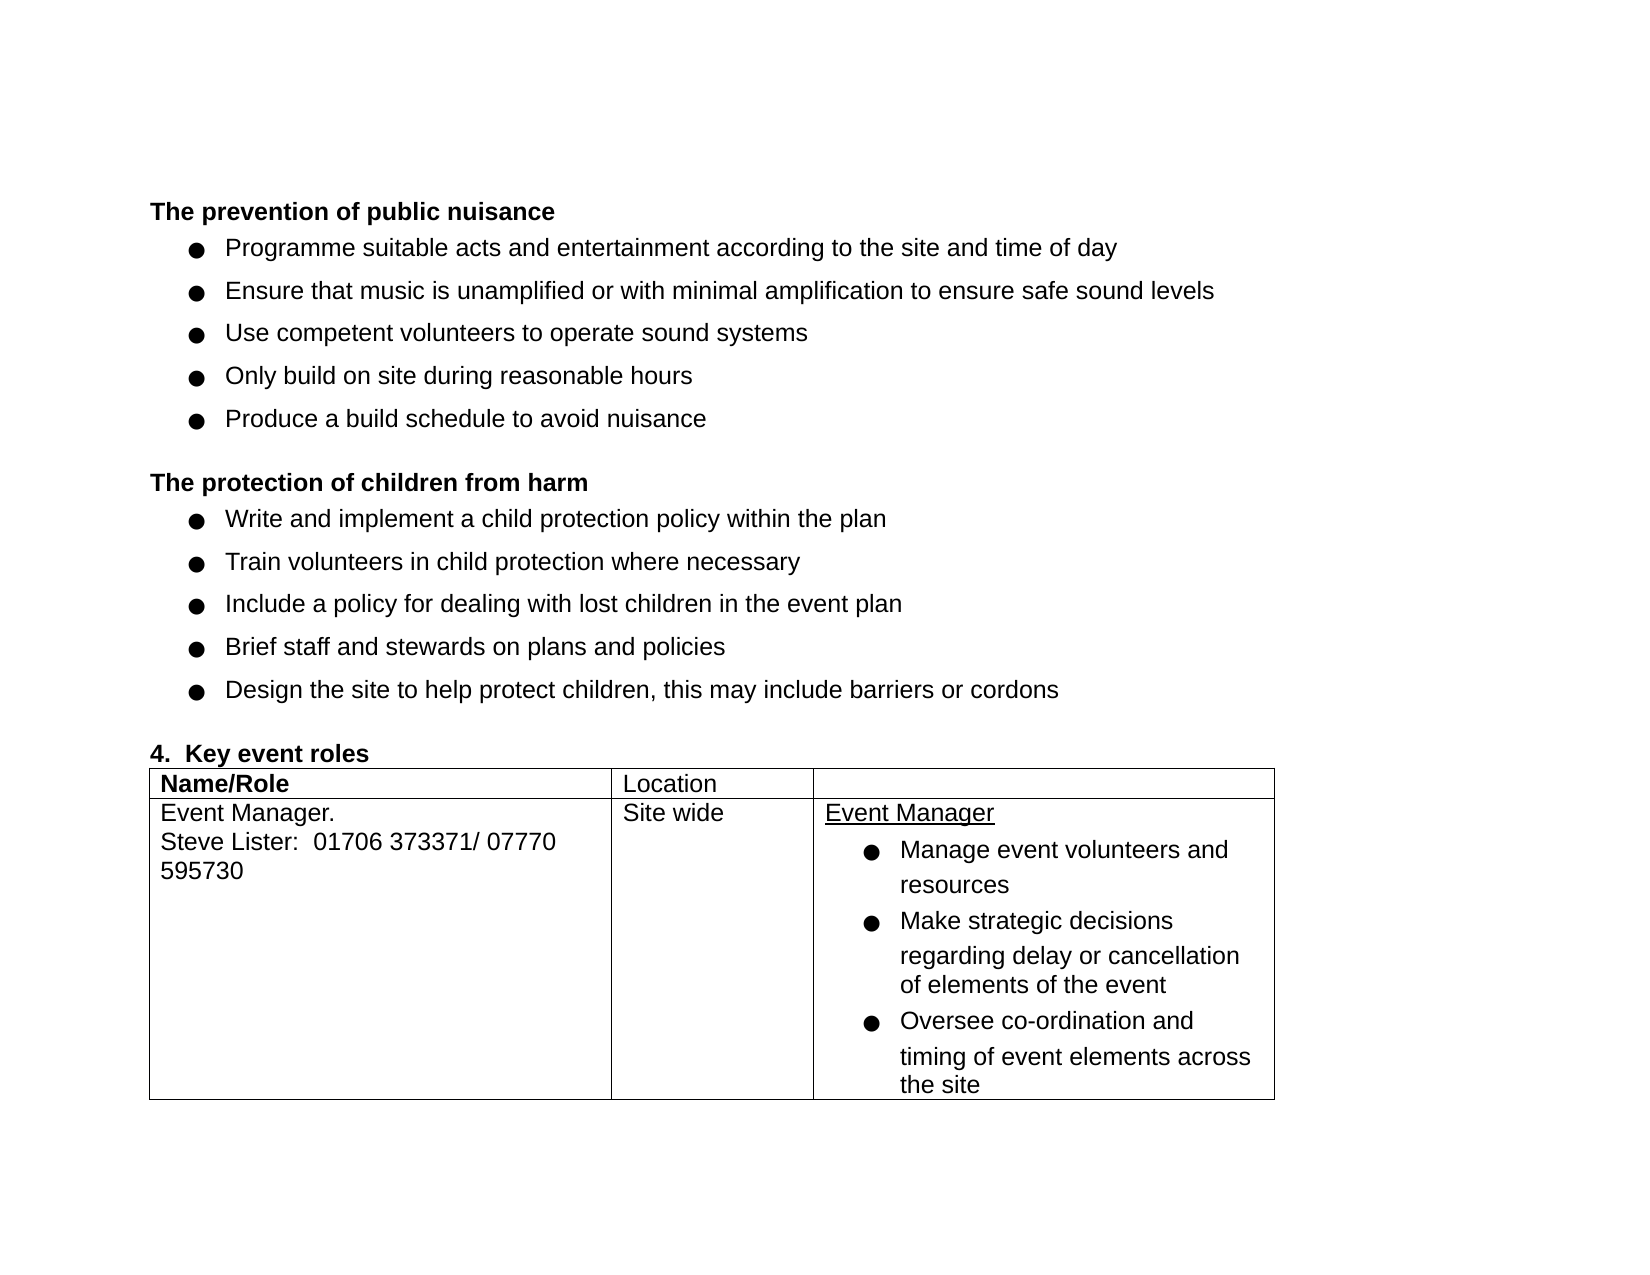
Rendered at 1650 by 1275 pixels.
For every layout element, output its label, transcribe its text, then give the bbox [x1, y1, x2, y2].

list Include a policy for dealing with lost children in the event plan [187, 582, 1500, 625]
list Write and implement a child protection policy within the plan [187, 497, 1500, 539]
list Train volunteers in child protection where necessary [187, 539, 1500, 582]
text 4. Key event roles [150, 739, 1500, 768]
list Use competent volunteers to operate sound systems [187, 311, 1500, 354]
table_cell Site wide [612, 799, 813, 1099]
table_header [1263, 769, 1274, 797]
text The protection of children from harm [150, 468, 1500, 497]
list Produce a build schedule to avoid nuisance [187, 396, 1500, 439]
list Only build on site during reasonable hours [187, 354, 1500, 396]
table_header Name/Role [601, 769, 611, 797]
list Brief staff and stewards on plans and policies [187, 625, 1500, 667]
table_cell Event Manager. Steve Lister: 01706 373371/ 07770 595730 [150, 799, 611, 1099]
text The prevention of public nuisance [150, 197, 1500, 226]
list Design the site to help protect children, this may include barriers or cordons [187, 667, 1500, 710]
table_header Location [612, 769, 623, 797]
list Programme suitable acts and entertainment according to the site and time of day [187, 226, 1500, 268]
table_header Location [803, 769, 813, 797]
table_header [814, 769, 825, 797]
list Ensure that music is unamplified or with minimal amplification to ensure safe sound levels [187, 268, 1500, 311]
table_header Name/Role [150, 769, 160, 797]
table_cell Event Manager Manage event volunteers and resources Make strategic decisions regarding delay or cancellation of elements of the event Oversee co-ordination and timing of event elements across the site If the Event Manager is unavailable, the above duties will be undertaken by the Deputy Event Manager Co-ordinating any announcements to be made [814, 799, 862, 1099]
